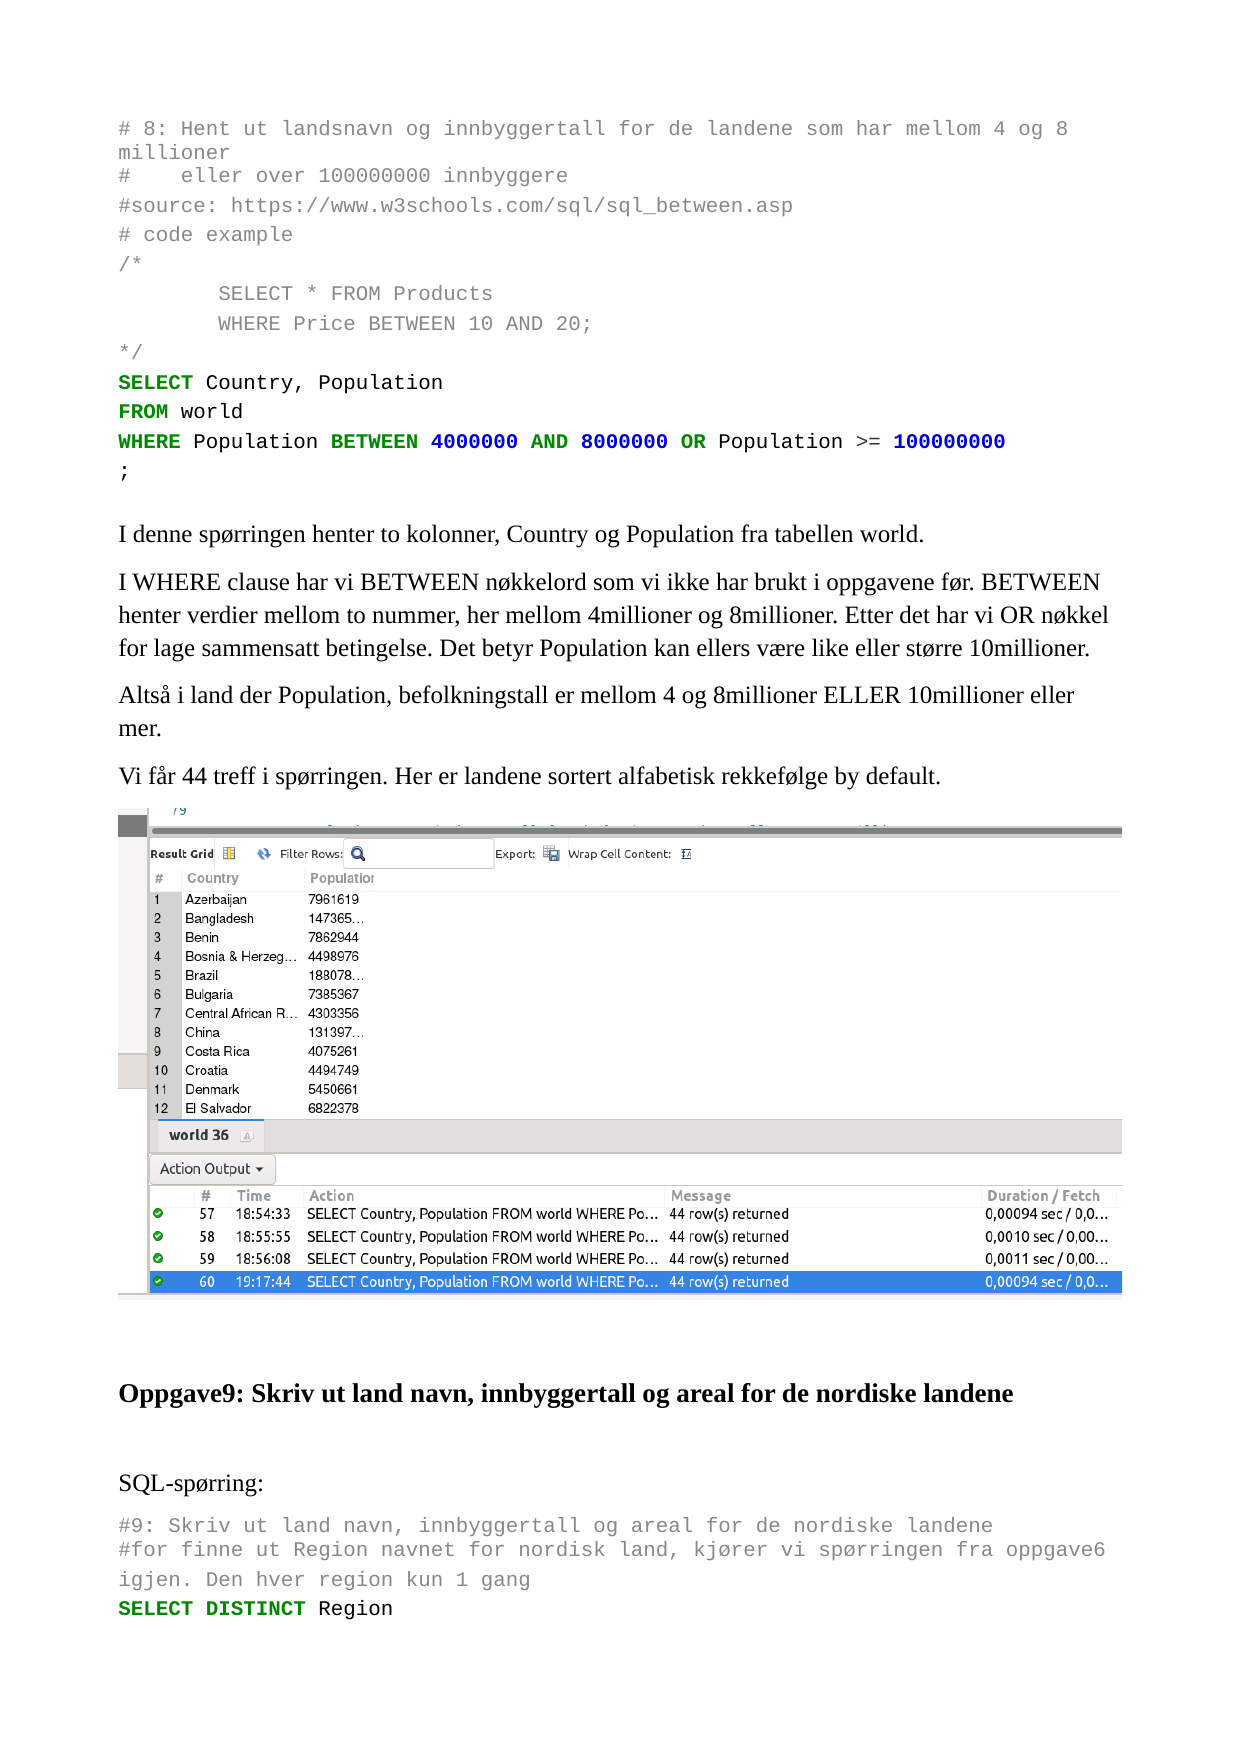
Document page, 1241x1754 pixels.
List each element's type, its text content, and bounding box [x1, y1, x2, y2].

text WHERE Price BETWEEN 10 AND 20; [118, 313, 1122, 336]
picture [118, 808, 1123, 1300]
text WHERE Population BETWEEN 4000000 AND 8000000 OR Population >= 100000000 [118, 431, 1122, 454]
text SELECT DISTINCT Region [118, 1598, 1122, 1622]
text FROM world [118, 401, 1122, 425]
text I WHERE clause har vi BETWEEN nøkkelord som vi ikke har brukt i oppgavene før. BETWEEN henter verdier mellom to nummer, her mellom 4millioner og 8millioner. Etter det har vi OR nøkkel for lage sammensatt betingelse. Det betyr Population kan ellers være like eller større 10millioner. [118, 567, 1122, 662]
text #for finne ut Region navnet for nordisk land, kjører vi spørringen fra oppgave6 igjen. Den hver region kun 1 gang [118, 1539, 1122, 1592]
text /* [118, 254, 1122, 277]
text Vi får 44 treff i spørringen. Her er landene sortert alfabetisk rekkefølge by default. [118, 761, 1122, 790]
text # 8: Hent ut landsnavn og innbyggertall for de landene som har mellom 4 og 8 millioner [118, 118, 1122, 165]
subtitle Oppgave9: Skriv ut land navn, innbyggertall og areal for de nordiske landene [118, 1377, 1122, 1408]
text # eller over 100000000 innbyggere [118, 165, 1122, 189]
text #source: https://www.w3schools.com/sql/sql_between.asp [118, 195, 1122, 218]
text #9: Skriv ut land navn, innbyggertall og areal for de nordiske landene [118, 1516, 1122, 1539]
text SELECT Country, Population [118, 372, 1122, 395]
text SQL-spørring: [118, 1468, 1122, 1497]
text Altså i land der Population, befolkningstall er mellom 4 og 8millioner ELLER 10millioner eller mer. [118, 680, 1122, 742]
text I denne spørringen henter to kolonner, Country og Population fra tabellen world. [118, 519, 1122, 548]
text SELECT * FROM Products [118, 283, 1122, 307]
text # code example [118, 224, 1122, 248]
text ; [118, 460, 1122, 484]
text */ [118, 342, 1122, 366]
